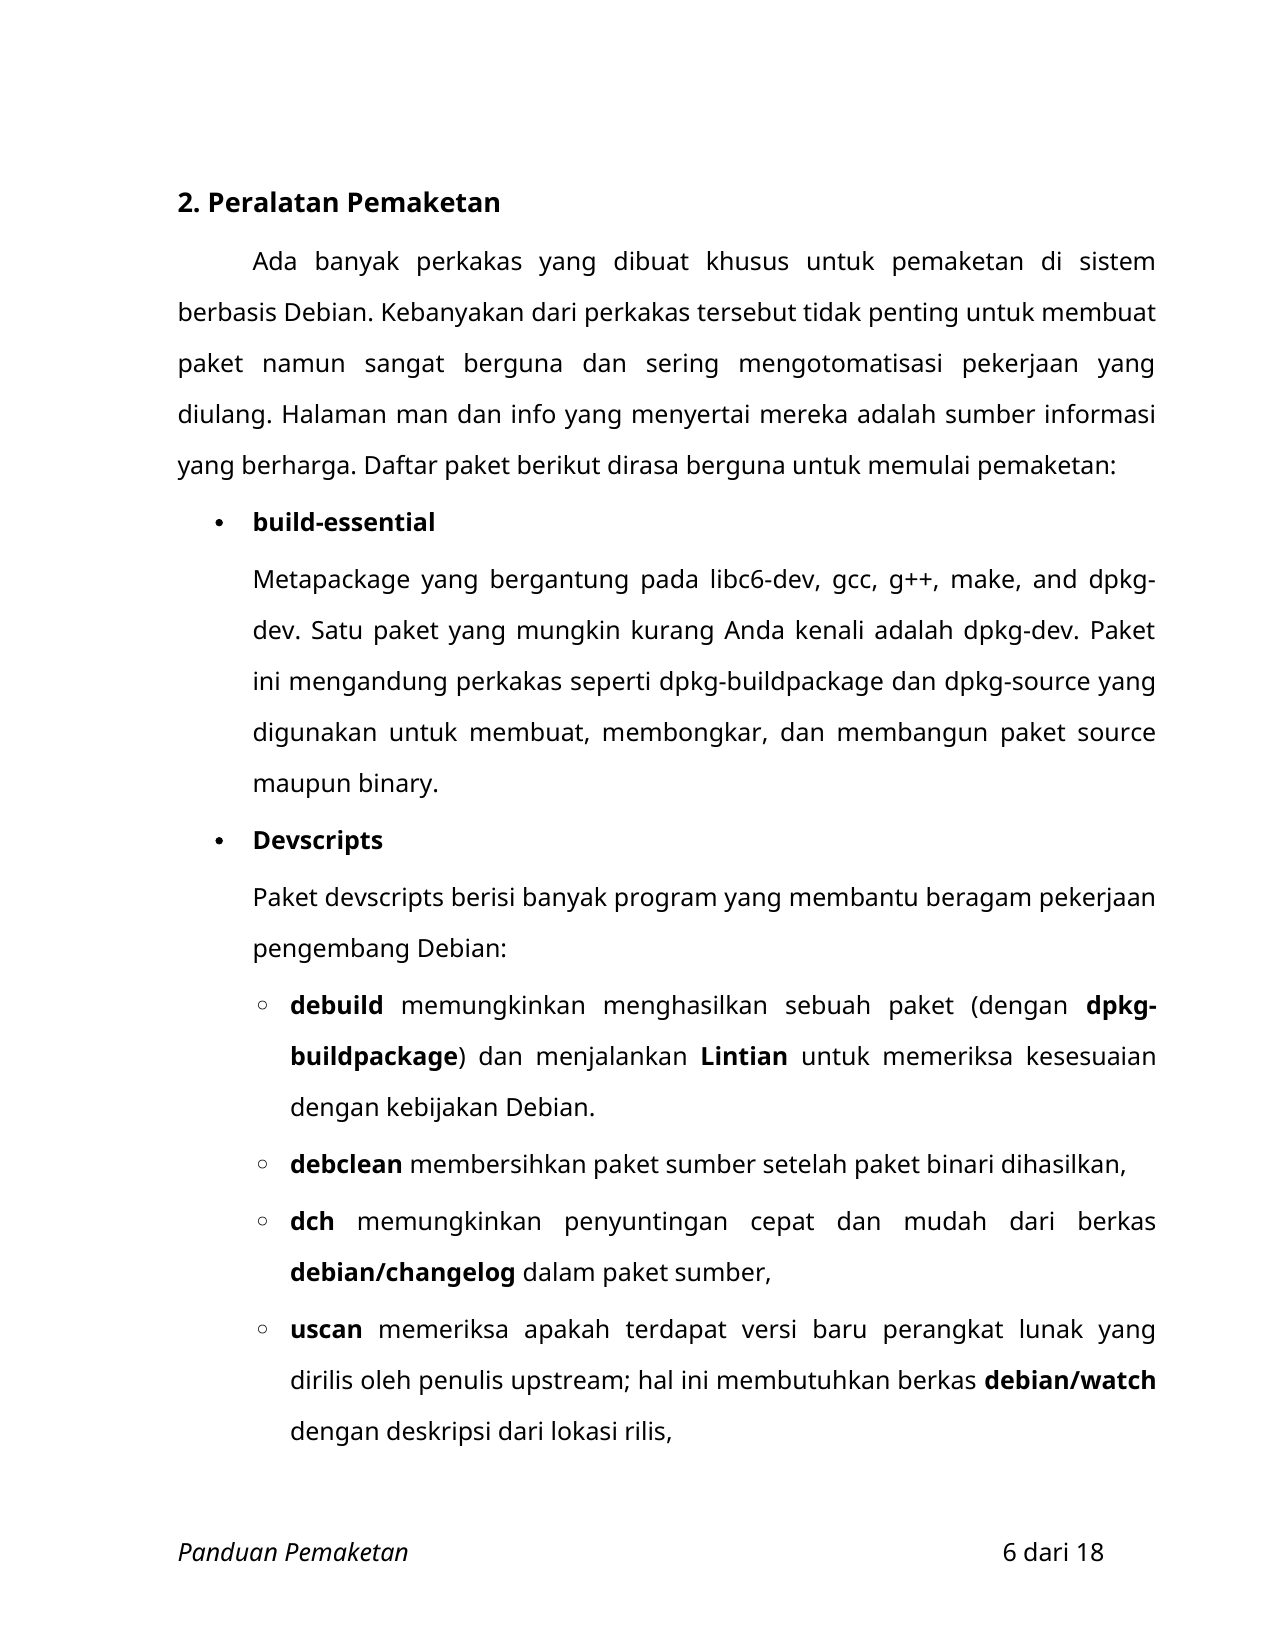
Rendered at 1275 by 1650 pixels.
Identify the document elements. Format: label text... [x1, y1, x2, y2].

list dch memungkinkan penyuntingan cepat dan mudah dari berkas debian/changelog dalam paket sumber, [252, 1204, 1157, 1289]
text Ada banyak perkakas yang dibuat khusus untuk pemaketan di sistem berbasis Debian. Kebanyakan dari perkakas tersebut tidak penting untuk membuat paket namun sangat berguna dan sering mengotomatisasi pekerjaan yang diulang. Halaman man dan info yang menyertai mereka adalah sumber informasi yang berharga. Daftar paket berikut dirasa berguna untuk memulai pemaketan: [177, 243, 1157, 482]
list Paket devscripts berisi banyak program yang membantu beragam pekerjaan pengembang Debian: [215, 880, 1157, 965]
list debuild memungkinkan menghasilkan sebuah paket (dengan dpkg-buildpackage) dan menjalankan Lintian untuk memeriksa kesesuaian dengan kebijakan Debian. [252, 988, 1157, 1124]
list Metapackage yang bergantung pada libc6-dev, gcc, g++, make, and dpkg-dev. Satu paket yang mungkin kurang Anda kenali adalah dpkg-dev. Paket ini mengandung perkakas seperti dpkg-buildpackage dan dpkg-source yang digunakan untuk membuat, membongkar, dan membangun paket source maupun binary. [215, 562, 1157, 800]
list build-essential [215, 505, 1157, 539]
list debclean membersihkan paket sumber setelah paket binari dihasilkan, [252, 1147, 1157, 1181]
list Devscripts [215, 823, 1157, 857]
subtitle 2. Peralatan Pemaketan [177, 183, 1157, 220]
list uscan memeriksa apakah terdapat versi baru perangkat lunak yang dirilis oleh penulis upstream; hal ini membutuhkan berkas debian/watch dengan deskripsi dari lokasi rilis, [252, 1312, 1157, 1448]
